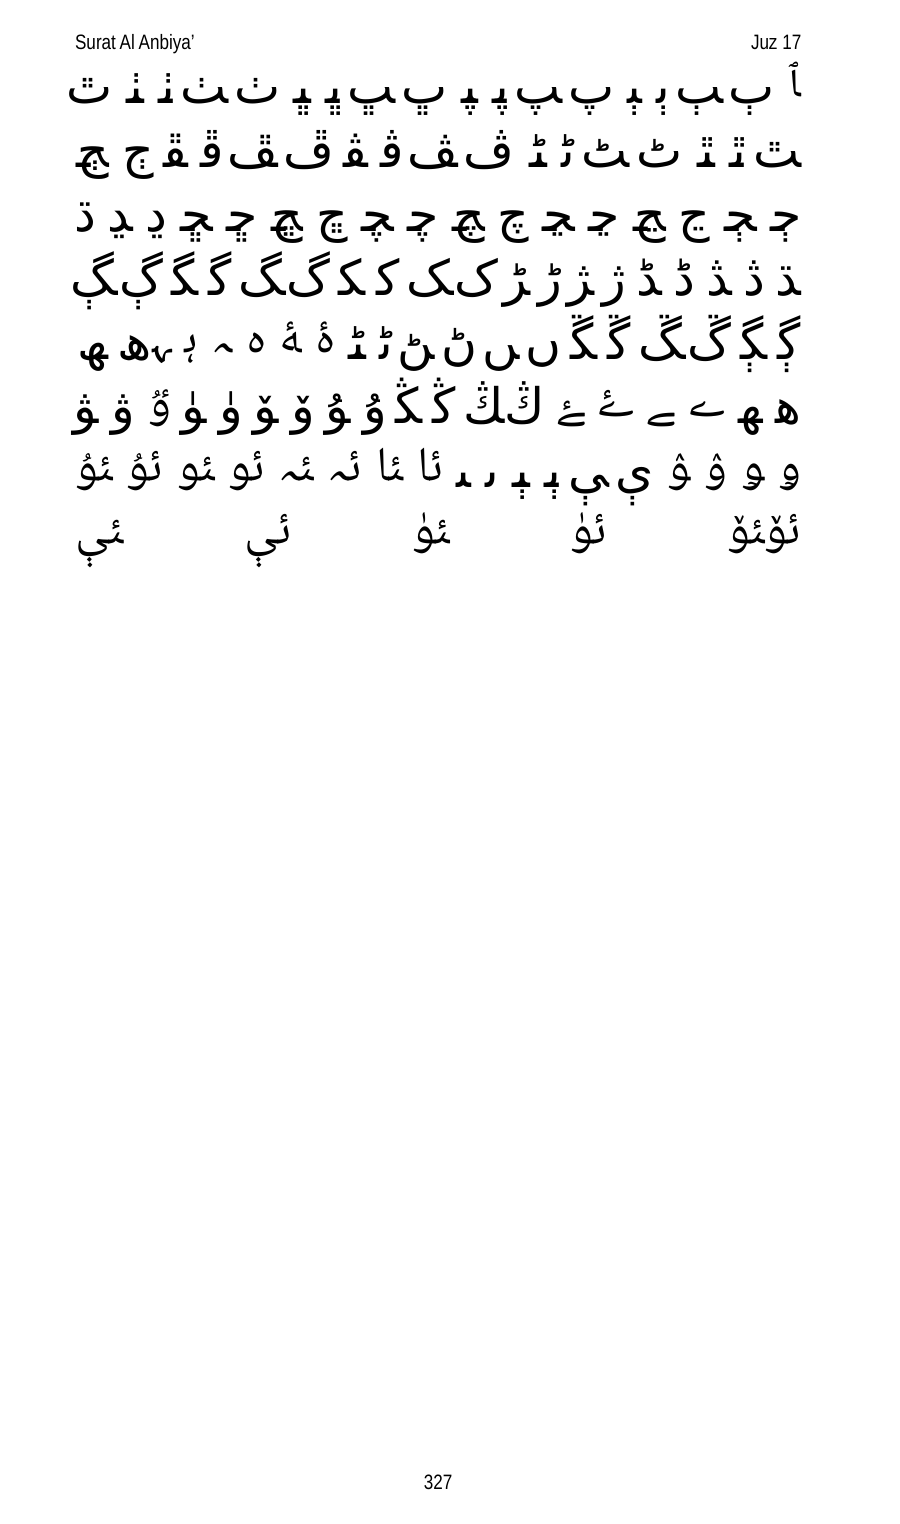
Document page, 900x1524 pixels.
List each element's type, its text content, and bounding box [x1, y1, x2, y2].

text ﭑ ﭒ ﭓ ﭔ ﭕ ﭖ ﭗ ﭘ ﭙ ﭚ ﭛ ﭜ ﭝ ﭞ ﭟ ﭠ ﭡ ﭢ ﭣ ﭤ ﭥ ﭦ ﭧ ﭨ ﭩ ﭪ ﭫ ﭬ ﭭ ﭮ ﭯ ﭰ ﭱ ﭲ ﭳ ﭴ ﭵ ﭶ ﭷ ﭸ ﭹ ﭺ ﭻ ﭼ ﭽ ﭾ ﭿ ﮀ ﮁ ﮂ ﮃ ﮄ ﮅ ﮆ ﮇ ﮈ ﮉ ﮊ ﮋ ﮌ ﮍ ﮎ ﮏ ﮐ ﮑ ﮒ ﮓ ﮔ ﮕ ﮖ ﮗ ﮘ ﮙ ﮚ ﮛ ﮜ ﮝ ﮞ ﮟ ﮠ ﮡ ﮢ ﮣ ﮤ ﮥ ﮦ ﮧ ﮨ ﮩﮪ ﮫ ﮬ ﮭ ﮮ ﮯ ﮰ ﮱ ﯓ ﯔ ﯕ ﯖ ﯗ ﯘ ﯙ ﯚ ﯛ ﯜ ﯝ ﯞ ﯟ ﯠ ﯡ ﯢ ﯣ ﯤ ﯥ ﯦ ﯧ ﯨ ﯩ ﯪ ﯫ ﯬ ﯭ ﯮ ﯯ ﯰ ﯱ ﯲﯳ ﯴ ﯵ ﯶ ﯷ [75, 60, 801, 571]
